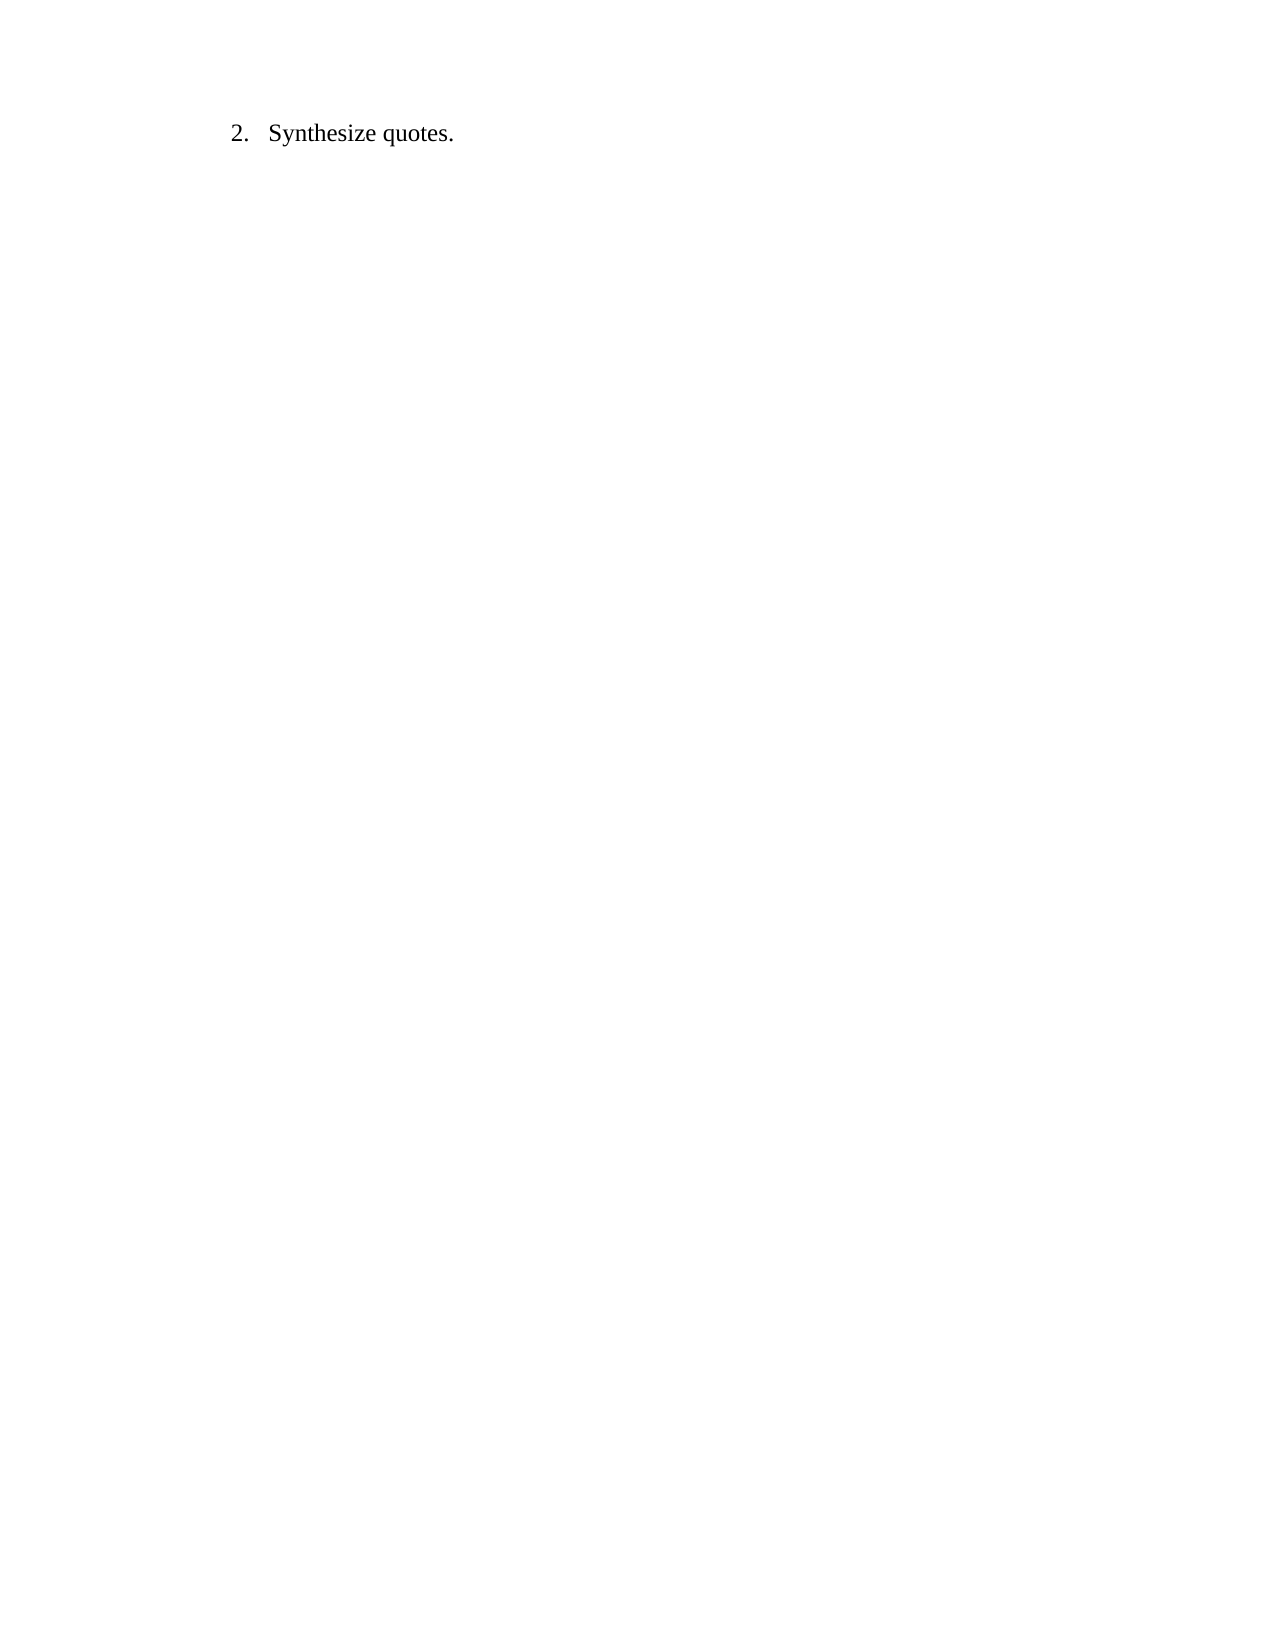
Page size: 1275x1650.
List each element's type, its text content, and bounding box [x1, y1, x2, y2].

list Synthesize quotes. [231, 118, 1157, 147]
